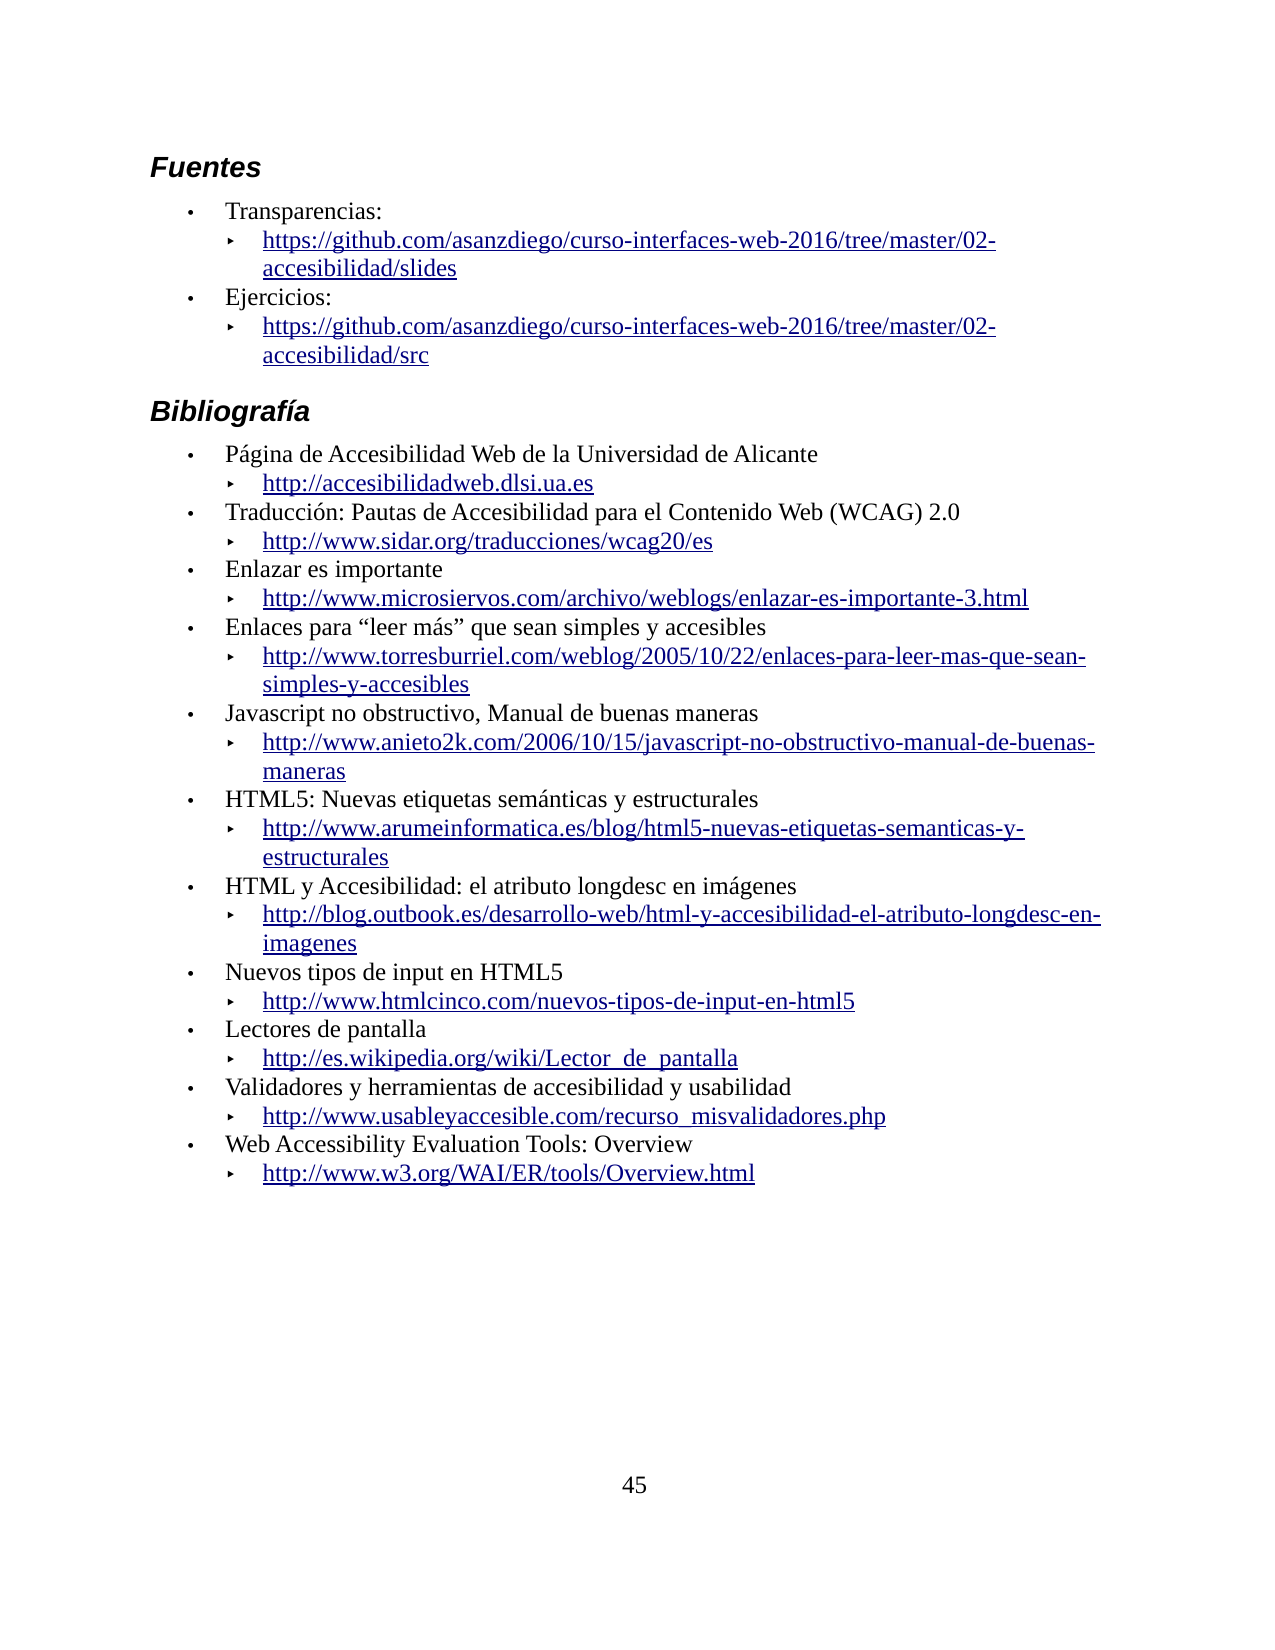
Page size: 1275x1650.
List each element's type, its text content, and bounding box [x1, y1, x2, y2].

list Validadores y herramientas de accesibilidad y usabilidad [187, 1072, 1125, 1101]
list Enlaces para “leer más” que sean simples y accesibles [187, 612, 1125, 641]
list HTML y Accesibilidad: el atributo longdesc en imágenes [187, 871, 1125, 899]
list Enlazar es importante [187, 554, 1125, 583]
list Ejercicios: [187, 282, 1125, 311]
list http://www.microsiervos.com/archivo/weblogs/enlazar-es-importante-3.html [225, 583, 1125, 612]
list http://www.w3.org/WAI/ER/tools/Overview.html [225, 1158, 1125, 1187]
list Javascript no obstructivo, Manual de buenas maneras [187, 698, 1125, 727]
list http://www.arumeinformatica.es/blog/html5-nuevas-etiquetas-semanticas-y-estructurales [225, 813, 1125, 871]
list http://accesibilidadweb.dlsi.ua.es [225, 468, 1125, 497]
list Transparencias: [187, 196, 1125, 225]
list http://www.usableyaccesible.com/recurso_misvalidadores.php [225, 1101, 1125, 1129]
list https://github.com/asanzdiego/curso-interfaces-web-2016/tree/master/02-accesibilidad/src [225, 311, 1125, 368]
list Lectores de pantalla [187, 1014, 1125, 1043]
list Nuevos tipos de input en HTML5 [187, 957, 1125, 986]
list http://www.torresburriel.com/weblog/2005/10/22/enlaces-para-leer-mas-que-sean-simples-y-accesibles [225, 641, 1125, 698]
subtitle Fuentes [150, 150, 1125, 183]
list Web Accessibility Evaluation Tools: Overview [187, 1129, 1125, 1158]
list http://www.htmlcinco.com/nuevos-tipos-de-input-en-html5 [225, 986, 1125, 1014]
subtitle Bibliografía [150, 393, 1125, 427]
list http://www.anieto2k.com/2006/10/15/javascript-no-obstructivo-manual-de-buenas-maneras [225, 727, 1125, 784]
list HTML5: Nuevas etiquetas semánticas y estructurales [187, 784, 1125, 813]
list https://github.com/asanzdiego/curso-interfaces-web-2016/tree/master/02-accesibilidad/slides [225, 225, 1125, 282]
list http://www.sidar.org/traducciones/wcag20/es [225, 526, 1125, 554]
list Traducción: Pautas de Accesibilidad para el Contenido Web (WCAG) 2.0 [187, 497, 1125, 526]
list http://blog.outbook.es/desarrollo-web/html-y-accesibilidad-el-atributo-longdesc-en-imagenes [225, 899, 1125, 957]
list http://es.wikipedia.org/wiki/Lector_de_pantalla [225, 1043, 1125, 1072]
list Página de Accesibilidad Web de la Universidad de Alicante [187, 439, 1125, 468]
